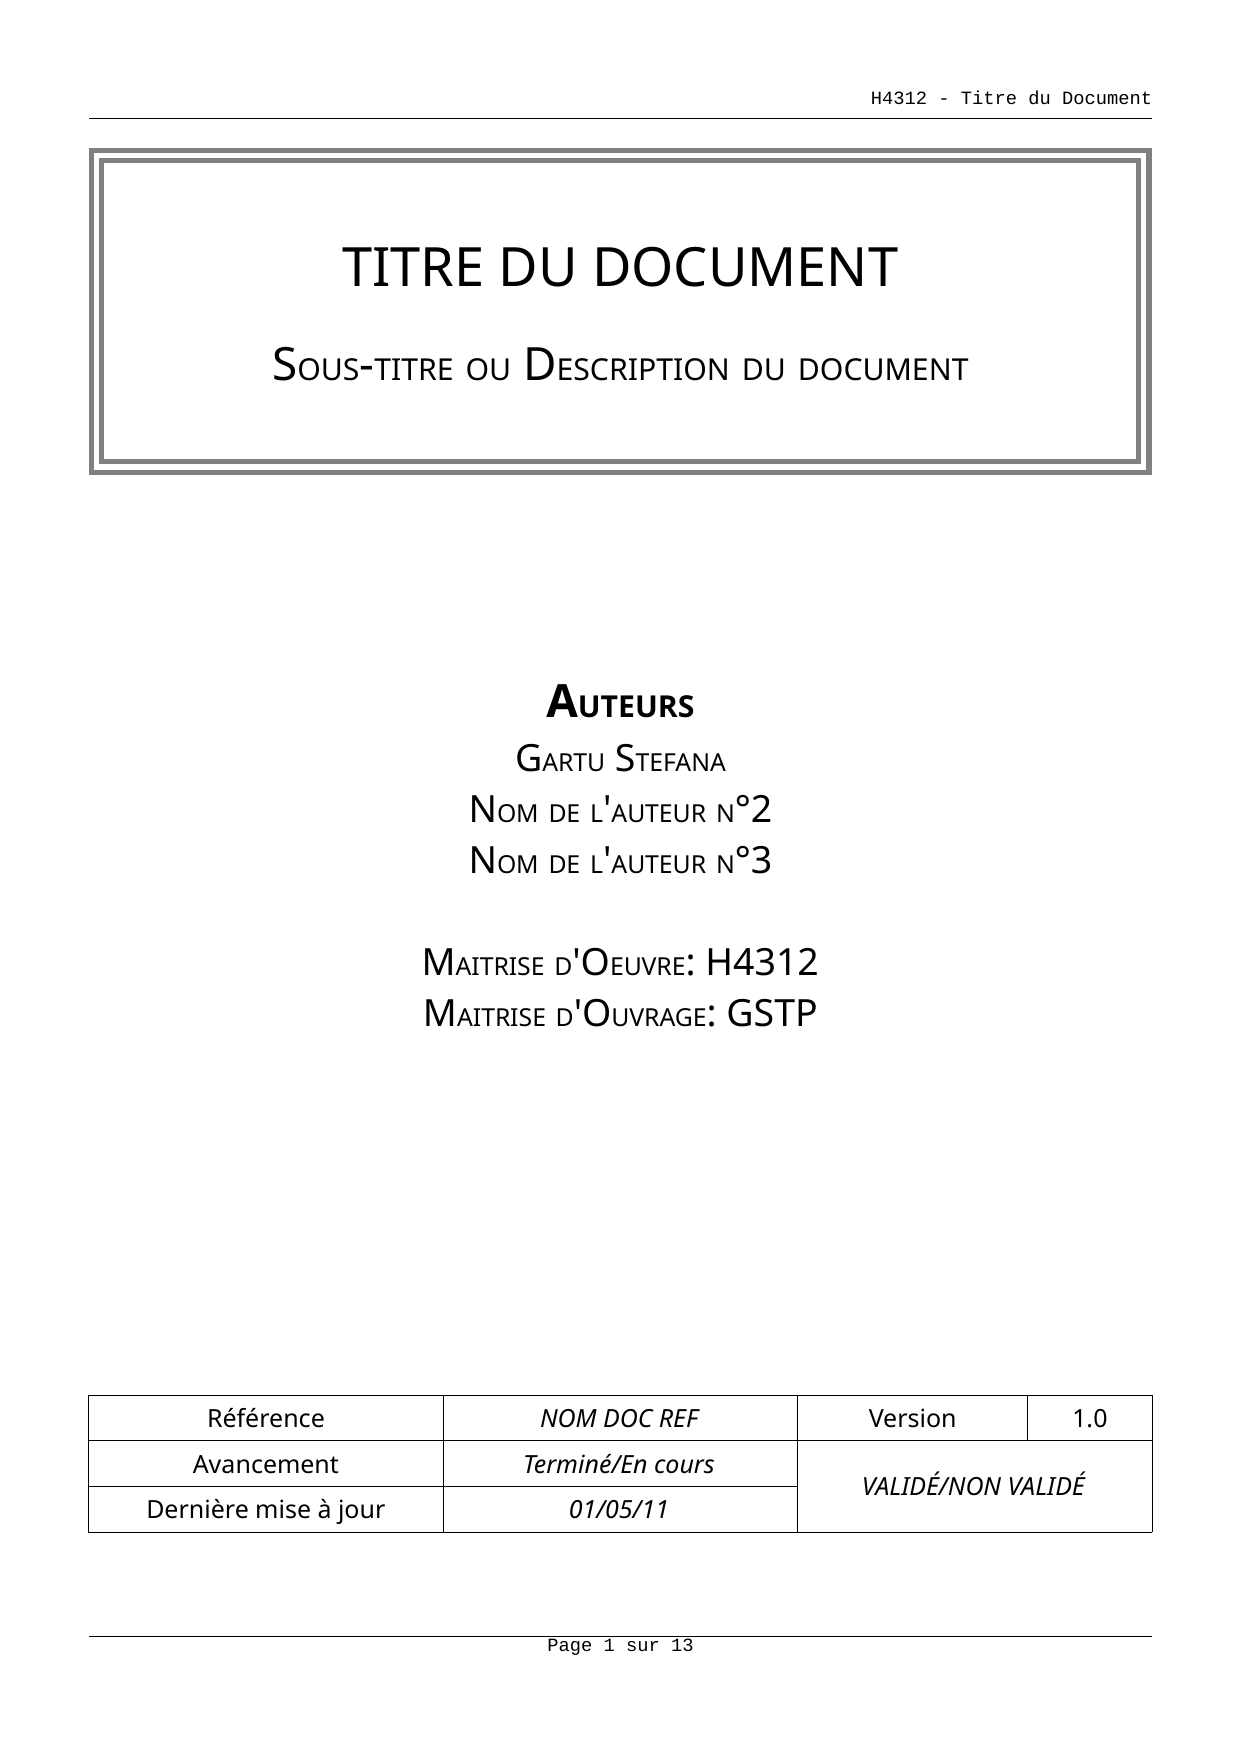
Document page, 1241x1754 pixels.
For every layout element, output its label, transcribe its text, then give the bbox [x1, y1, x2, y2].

text Nom de l'auteur n°2 [88, 782, 1152, 833]
table_cell 05/01/11 [444, 1487, 797, 1532]
table_header Référence [89, 1396, 443, 1440]
text [94, 210, 99, 302]
table_cell Dernière mise à jour [89, 1487, 443, 1532]
table_cell Avancement [89, 1441, 443, 1486]
table_header NOM DOC REF [444, 1396, 797, 1440]
table_header 1.0 [1028, 1396, 1152, 1440]
text Auteurs [88, 669, 1152, 731]
table_cell VALIDÉ/NON VALIDÉ [798, 1441, 1152, 1532]
text Maitrise d'Ouvrage: GSTP [88, 986, 1152, 1037]
text Maitrise d'Oeuvre: H4312 [88, 935, 1152, 986]
text Titre du Document [104, 210, 1136, 302]
table_header Version [798, 1396, 1027, 1440]
text Sous-titre ou Description du document [104, 313, 1136, 376]
text Nom de l'auteur n°3 [88, 833, 1152, 884]
text Gartu Stefana [88, 731, 1152, 782]
table_cell Terminé/En cours [444, 1441, 797, 1486]
text [1141, 210, 1146, 302]
